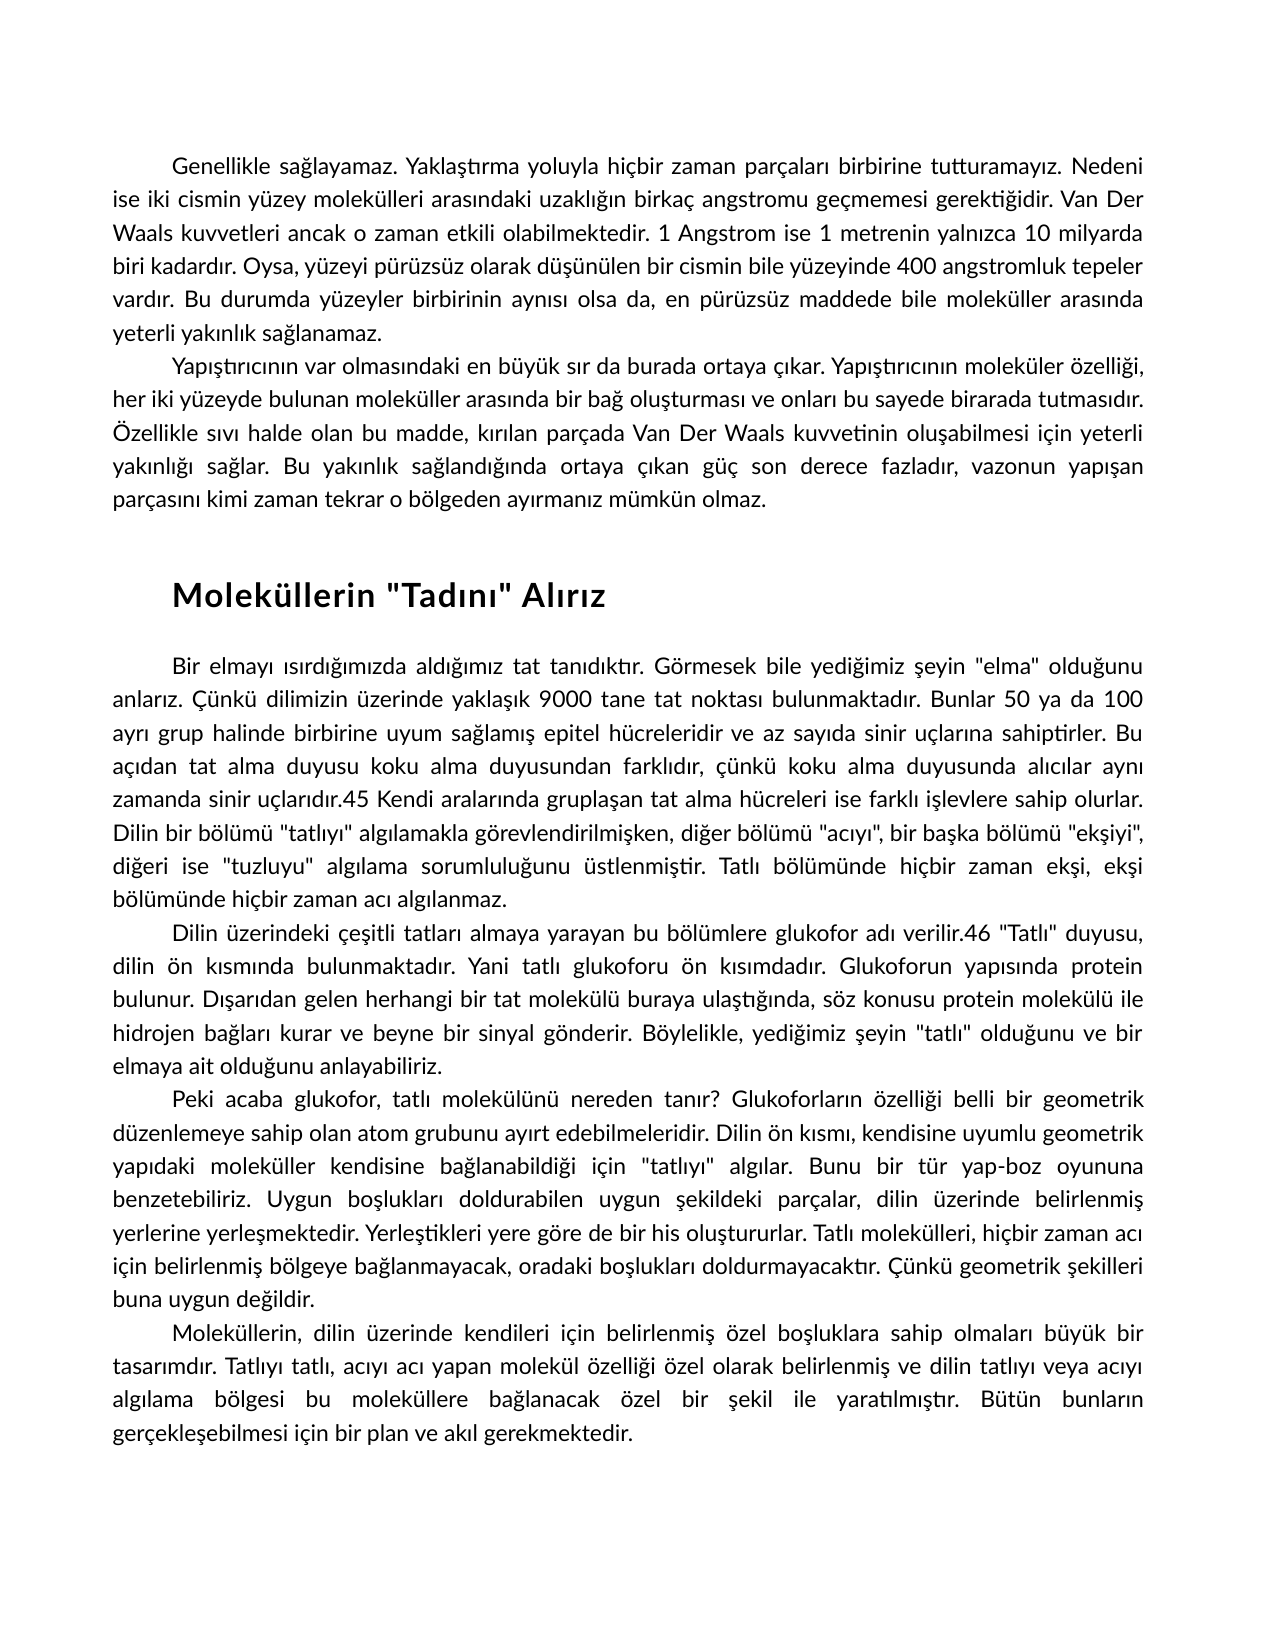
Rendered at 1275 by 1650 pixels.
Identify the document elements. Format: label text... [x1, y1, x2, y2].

text Bir elmayı ısırdığımızda aldığımız tat tanıdıktır. Görmesek bile yediğimiz şeyin "elma" olduğunu anlarız. Çünkü dilimizin üzerinde yaklaşık 9000 tane tat noktası bulunmaktadır. Bunlar 50 ya da 100 ayrı grup halinde birbirine uyum sağlamış epitel hücreleridir ve az sayıda sinir uçlarına sahiptirler. Bu açıdan tat alma duyusu koku alma duyusundan farklıdır, çünkü koku alma duyusunda alıcılar aynı zamanda sinir uçlarıdır.45 Kendi aralarında gruplaşan tat alma hücreleri ise farklı işlevlere sahip olurlar. Dilin bir bölümü "tatlıyı" algılamakla görevlendirilmişken, diğer bölümü "acıyı", bir başka bölümü "ekşiyi", diğeri ise "tuzluyu" algılama sorumluluğunu üstlenmiştir. Tatlı bölümünde hiçbir zaman ekşi, ekşi bölümünde hiçbir zaman acı algılanmaz. [112, 648, 1145, 914]
text Moleküllerin "Tadını" Alırız [112, 581, 1145, 614]
text Yapıştırıcının var olmasındaki en büyük sır da burada ortaya çıkar. Yapıştırıcının moleküler özelliği, her iki yüzeyde bulunan moleküller arasında bir bağ oluşturması ve onları bu sayede birarada tutmasıdır. Özellikle sıvı halde olan bu madde, kırılan parçada Van Der Waals kuvvetinin oluşabilmesi için yeterli yakınlığı sağlar. Bu yakınlık sağlandığında ortaya çıkan güç son derece fazladır, vazonun yapışan parçasını kimi zaman tekrar o bölgeden ayırmanız mümkün olmaz. [112, 348, 1145, 514]
text Genellikle sağlayamaz. Yaklaştırma yoluyla hiçbir zaman parçaları birbirine tutturamayız. Nedeni ise iki cismin yüzey molekülleri arasındaki uzaklığın birkaç angstromu geçmemesi gerektiğidir. Van Der Waals kuvvetleri ancak o zaman etkili olabilmektedir. 1 Angstrom ise 1 metrenin yalnızca 10 milyarda biri kadardır. Oysa, yüzeyi pürüzsüz olarak düşünülen bir cismin bile yüzeyinde 400 angstromluk tepeler vardır. Bu durumda yüzeyler birbirinin aynısı olsa da, en pürüzsüz maddede bile moleküller arasında yeterli yakınlık sağlanamaz. [112, 148, 1145, 348]
text Moleküllerin, dilin üzerinde kendileri için belirlenmiş özel boşluklara sahip olmaları büyük bir tasarımdır. Tatlıyı tatlı, acıyı acı yapan molekül özelliği özel olarak belirlenmiş ve dilin tatlıyı veya acıyı algılama bölgesi bu moleküllere bağlanacak özel bir şekil ile yaratılmıştır. Bütün bunların gerçekleşebilmesi için bir plan ve akıl gerekmektedir. [112, 1314, 1145, 1448]
text Dilin üzerindeki çeşitli tatları almaya yarayan bu bölümlere glukofor adı verilir.46 "Tatlı" duyusu, dilin ön kısmında bulunmaktadır. Yani tatlı glukoforu ön kısımdadır. Glukoforun yapısında protein bulunur. Dışarıdan gelen herhangi bir tat molekülü buraya ulaştığında, söz konusu protein molekülü ile hidrojen bağları kurar ve beyne bir sinyal gönderir. Böylelikle, yediğimiz şeyin "tatlı" olduğunu ve bir elmaya ait olduğunu anlayabiliriz. [112, 914, 1145, 1081]
text Peki acaba glukofor, tatlı molekülünü nereden tanır? Glukoforların özelliği belli bir geometrik düzenlemeye sahip olan atom grubunu ayırt edebilmeleridir. Dilin ön kısmı, kendisine uyumlu geometrik yapıdaki moleküller kendisine bağlanabildiği için "tatlıyı" algılar. Bunu bir tür yap-boz oyununa benzetebiliriz. Uygun boşlukları doldurabilen uygun şekildeki parçalar, dilin üzerinde belirlenmiş yerlerine yerleşmektedir. Yerleştikleri yere göre de bir his oluştururlar. Tatlı molekülleri, hiçbir zaman acı için belirlenmiş bölgeye bağlanmayacak, oradaki boşlukları doldurmayacaktır. Çünkü geometrik şekilleri buna uygun değildir. [112, 1081, 1145, 1314]
